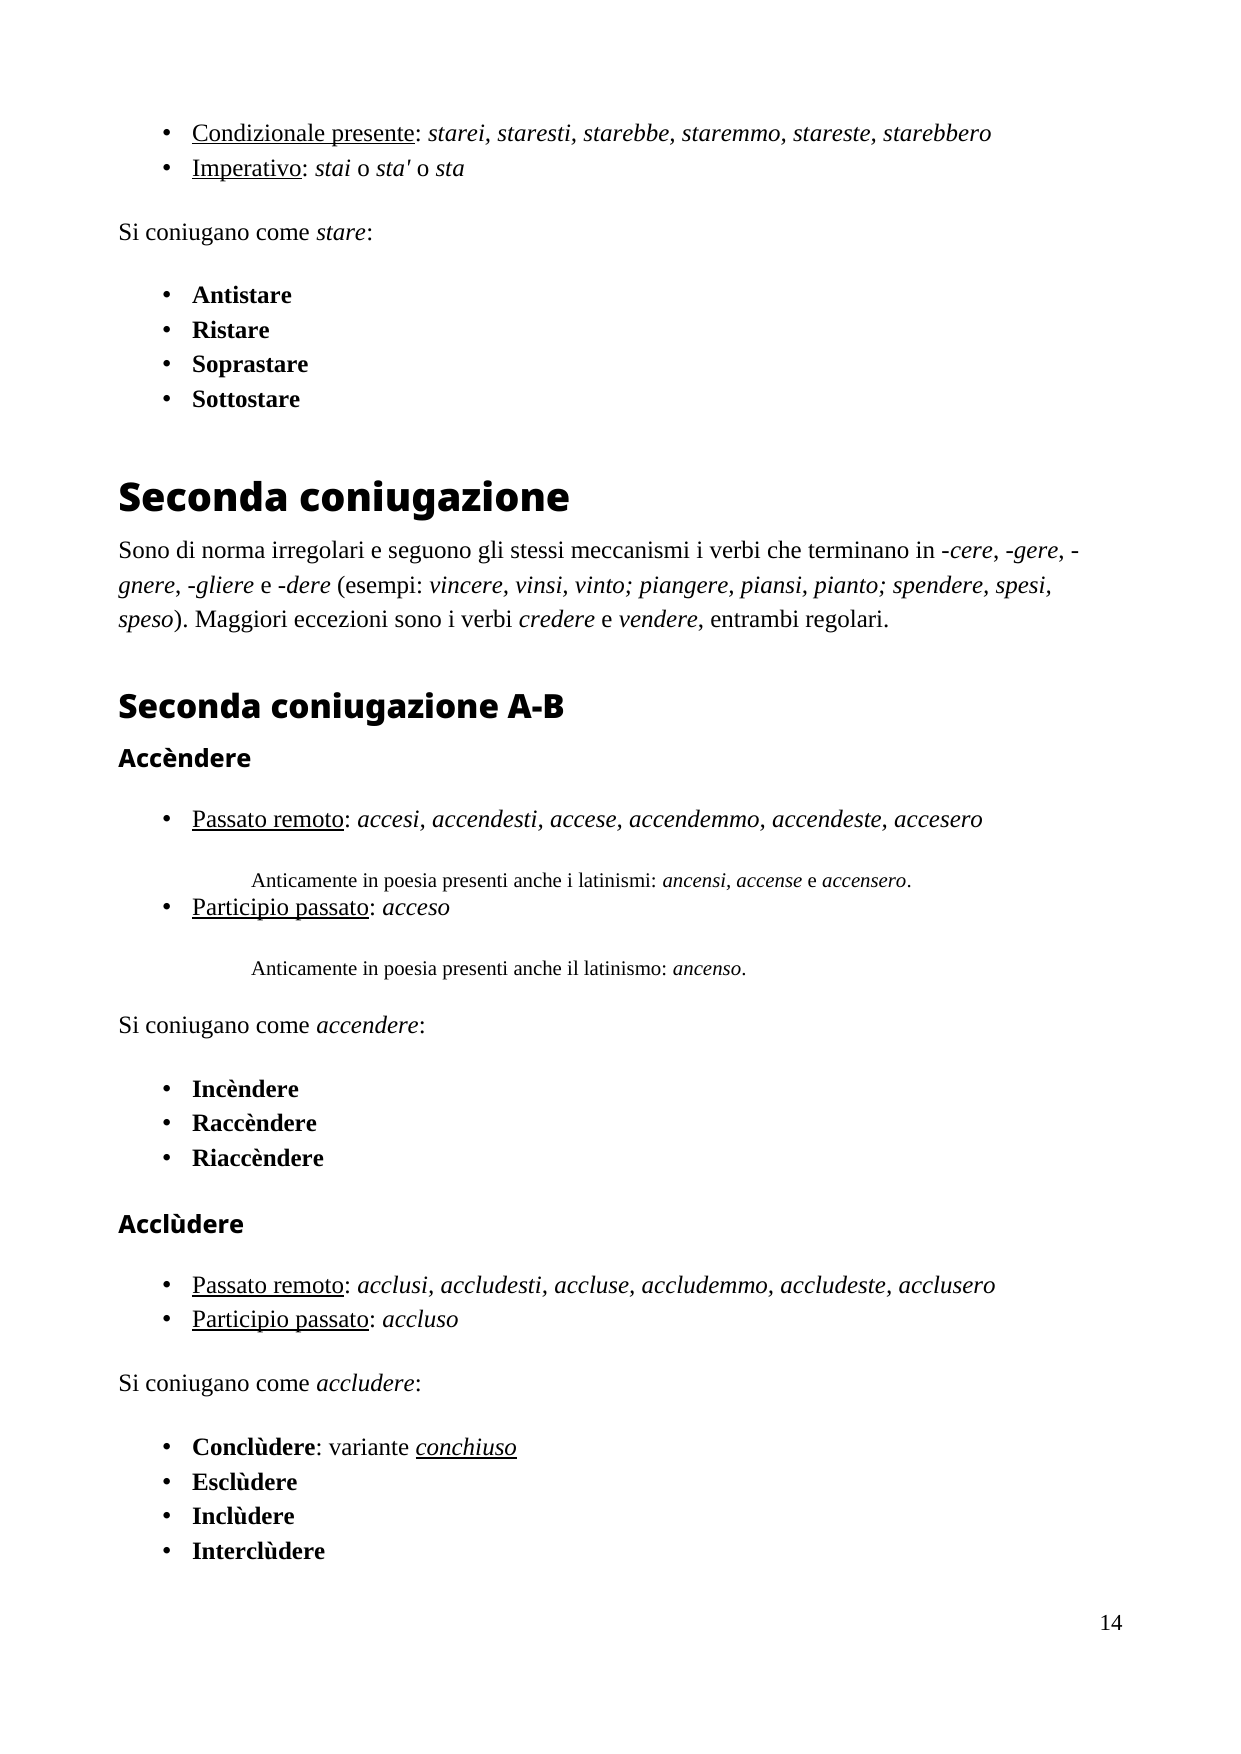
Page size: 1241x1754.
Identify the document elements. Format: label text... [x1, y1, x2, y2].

list Inclùdere [162, 1501, 1122, 1530]
list Anticamente in poesia presenti anche il latinismo: ancenso. [221, 956, 1122, 980]
list Passato remoto: accesi, accendesti, accese, accendemmo, accendeste, accesero [162, 804, 1122, 833]
list Conclùdere: variante conchiuso [162, 1432, 1122, 1461]
list Sottostare [162, 384, 1122, 413]
list Raccèndere [162, 1108, 1122, 1137]
list Esclùdere [162, 1467, 1122, 1496]
text Si coniugano come accludere: [118, 1368, 1122, 1397]
list Antistare [162, 281, 1122, 309]
text Si coniugano come accendere: [118, 1010, 1122, 1038]
list Interclùdere [162, 1536, 1122, 1565]
list Incèndere [162, 1074, 1122, 1102]
list Ristare [162, 315, 1122, 344]
list Condizionale presente: starei, staresti, starebbe, staremmo, stareste, starebbero [162, 118, 1122, 147]
subtitle Seconda coniugazione A-B [118, 683, 1122, 728]
list Soprastare [162, 349, 1122, 378]
text Si coniugano come stare: [118, 217, 1122, 245]
subtitle Seconda coniugazione [118, 469, 1122, 523]
list Participio passato: accluso [162, 1304, 1122, 1333]
text Sono di norma irregolari e seguono gli stessi meccanismi i verbi che terminano in -cere, -gere, -gnere, -gliere e -dere (esempi: vincere, vinsi, vinto; piangere, piansi, pianto; spendere, spesi, speso). Maggiori eccezioni sono i verbi credere e vendere, entrambi regolari. [118, 535, 1122, 633]
list Riaccèndere [162, 1143, 1122, 1171]
list Participio passato: acceso [162, 892, 1122, 921]
list Passato remoto: acclusi, accludesti, accluse, accludemmo, accludeste, acclusero [162, 1270, 1122, 1299]
subtitle Accèndere [118, 741, 1122, 775]
subtitle Acclùdere [118, 1207, 1122, 1241]
list Imperativo: stai o sta' o sta [162, 153, 1122, 181]
list Anticamente in poesia presenti anche i latinismi: ancensi, accense e accensero. [221, 868, 1122, 892]
